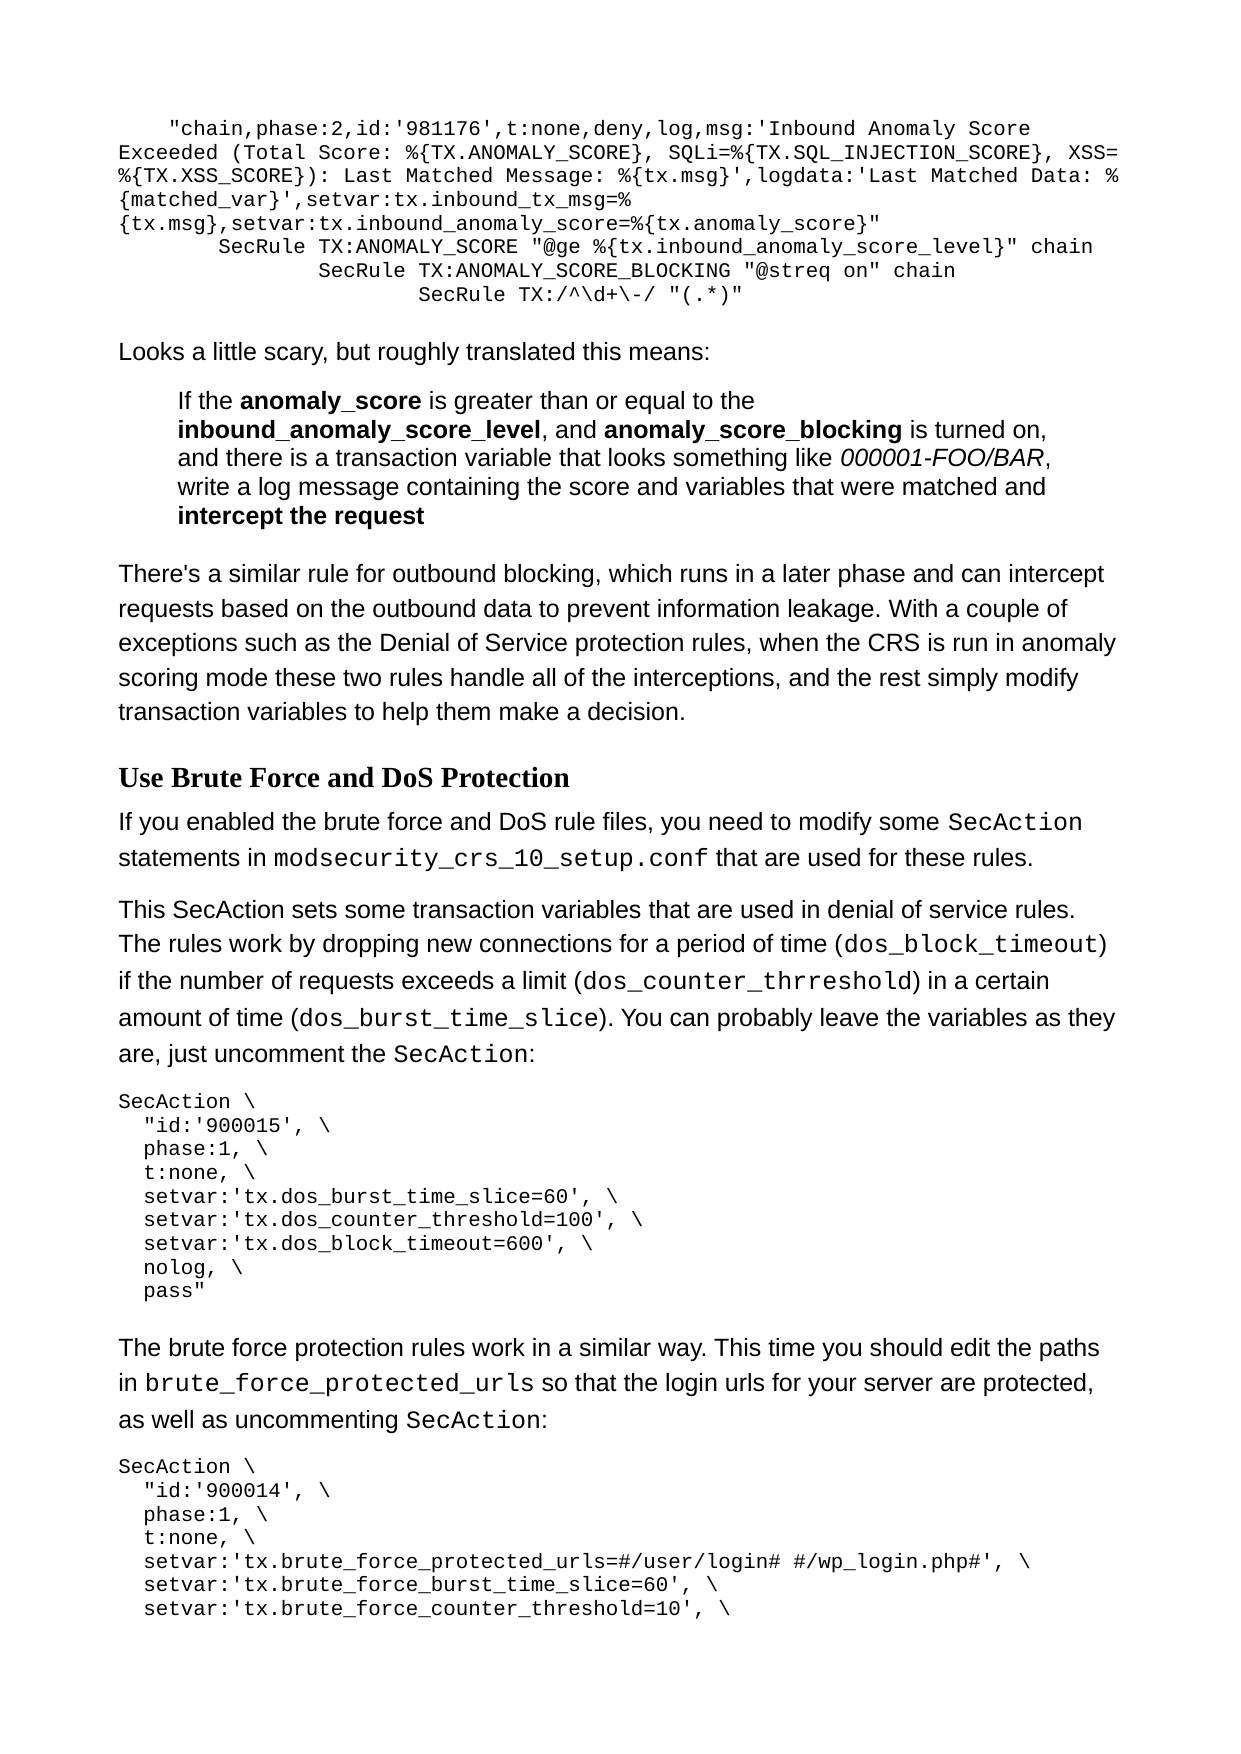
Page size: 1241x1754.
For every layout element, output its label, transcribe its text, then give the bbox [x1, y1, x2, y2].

text phase:1, \ [118, 1138, 1122, 1162]
text setvar:'tx.brute_force_counter_threshold=10', \ [118, 1598, 1122, 1622]
text The brute force protection rules work in a similar way. This time you should edit the paths in brute_force_protected_urls so that the login urls for your server are protected, as well as uncommenting SecAction: [118, 1333, 1122, 1436]
text t:none, \ [118, 1162, 1122, 1186]
text SecAction \ [118, 1091, 1122, 1115]
text There's a similar rule for outbound blocking, which runs in a later phase and can intercept requests based on the outbound data to prevent information leakage. With a couple of exceptions such as the Denial of Service protection rules, when the CRS is run in anomaly scoring mode these two rules handle all of the interceptions, and the rest simply modify transaction variables to help them make a decision. [118, 559, 1122, 726]
text setvar:'tx.dos_counter_threshold=100', \ [118, 1209, 1122, 1233]
text "id:'900014', \ [118, 1480, 1122, 1503]
text SecRule TX:ANOMALY_SCORE_BLOCKING "@streq on" chain [118, 260, 1122, 284]
text nolog, \ [118, 1257, 1122, 1280]
text phase:1, \ [118, 1503, 1122, 1527]
text If you enabled the brute force and DoS rule files, you need to modify some SecAction statements in modsecurity_crs_10_setup.conf that are used for these rules. [118, 807, 1122, 874]
text "chain,phase:2,id:'981176',t:none,deny,log,msg:'Inbound Anomaly Score Exceeded (Total Score: %{TX.ANOMALY_SCORE}, SQLi=%{TX.SQL_INJECTION_SCORE}, XSS=%{TX.XSS_SCORE}): Last Matched Message: %{tx.msg}',logdata:'Last Matched Data: %{matched_var}',setvar:tx.inbound_tx_msg=%{tx.msg},setvar:tx.inbound_anomaly_score=%{tx.anomaly_score}" [118, 118, 1122, 236]
text setvar:'tx.brute_force_burst_time_slice=60', \ [118, 1574, 1122, 1598]
text setvar:'tx.dos_block_timeout=600', \ [118, 1233, 1122, 1257]
text setvar:'tx.brute_force_protected_urls=#/user/login# #/wp_login.php#', \ [118, 1551, 1122, 1574]
text pass" [118, 1280, 1122, 1304]
text t:none, \ [118, 1527, 1122, 1551]
text This SecAction sets some transaction variables that are used in denial of service rules. The rules work by dropping new connections for a period of time (dos_block_timeout) if the number of requests exceeds a limit (dos_counter_thrreshold) in a certain amount of time (dos_burst_time_slice). You can probably leave the variables as they are, just uncomment the SecAction: [118, 895, 1122, 1070]
text SecRule TX:/^\d+\-/ "(.*)" [118, 284, 1122, 307]
text If the anomaly_score is greater than or equal to the inbound_anomaly_score_level, and anomaly_score_blocking is turned on, and there is a transaction variable that looks something like 000001-FOO/BAR, write a log message containing the score and variables that were matched and intercept the request [177, 386, 1063, 529]
subtitle Use Brute Force and DoS Protection [118, 761, 1122, 794]
text setvar:'tx.dos_burst_time_slice=60', \ [118, 1186, 1122, 1209]
text SecRule TX:ANOMALY_SCORE "@ge %{tx.inbound_anomaly_score_level}" chain [118, 236, 1122, 260]
text SecAction \ [118, 1456, 1122, 1480]
text "id:'900015', \ [118, 1115, 1122, 1138]
text Looks a little scary, but roughly translated this means: [118, 337, 1122, 366]
